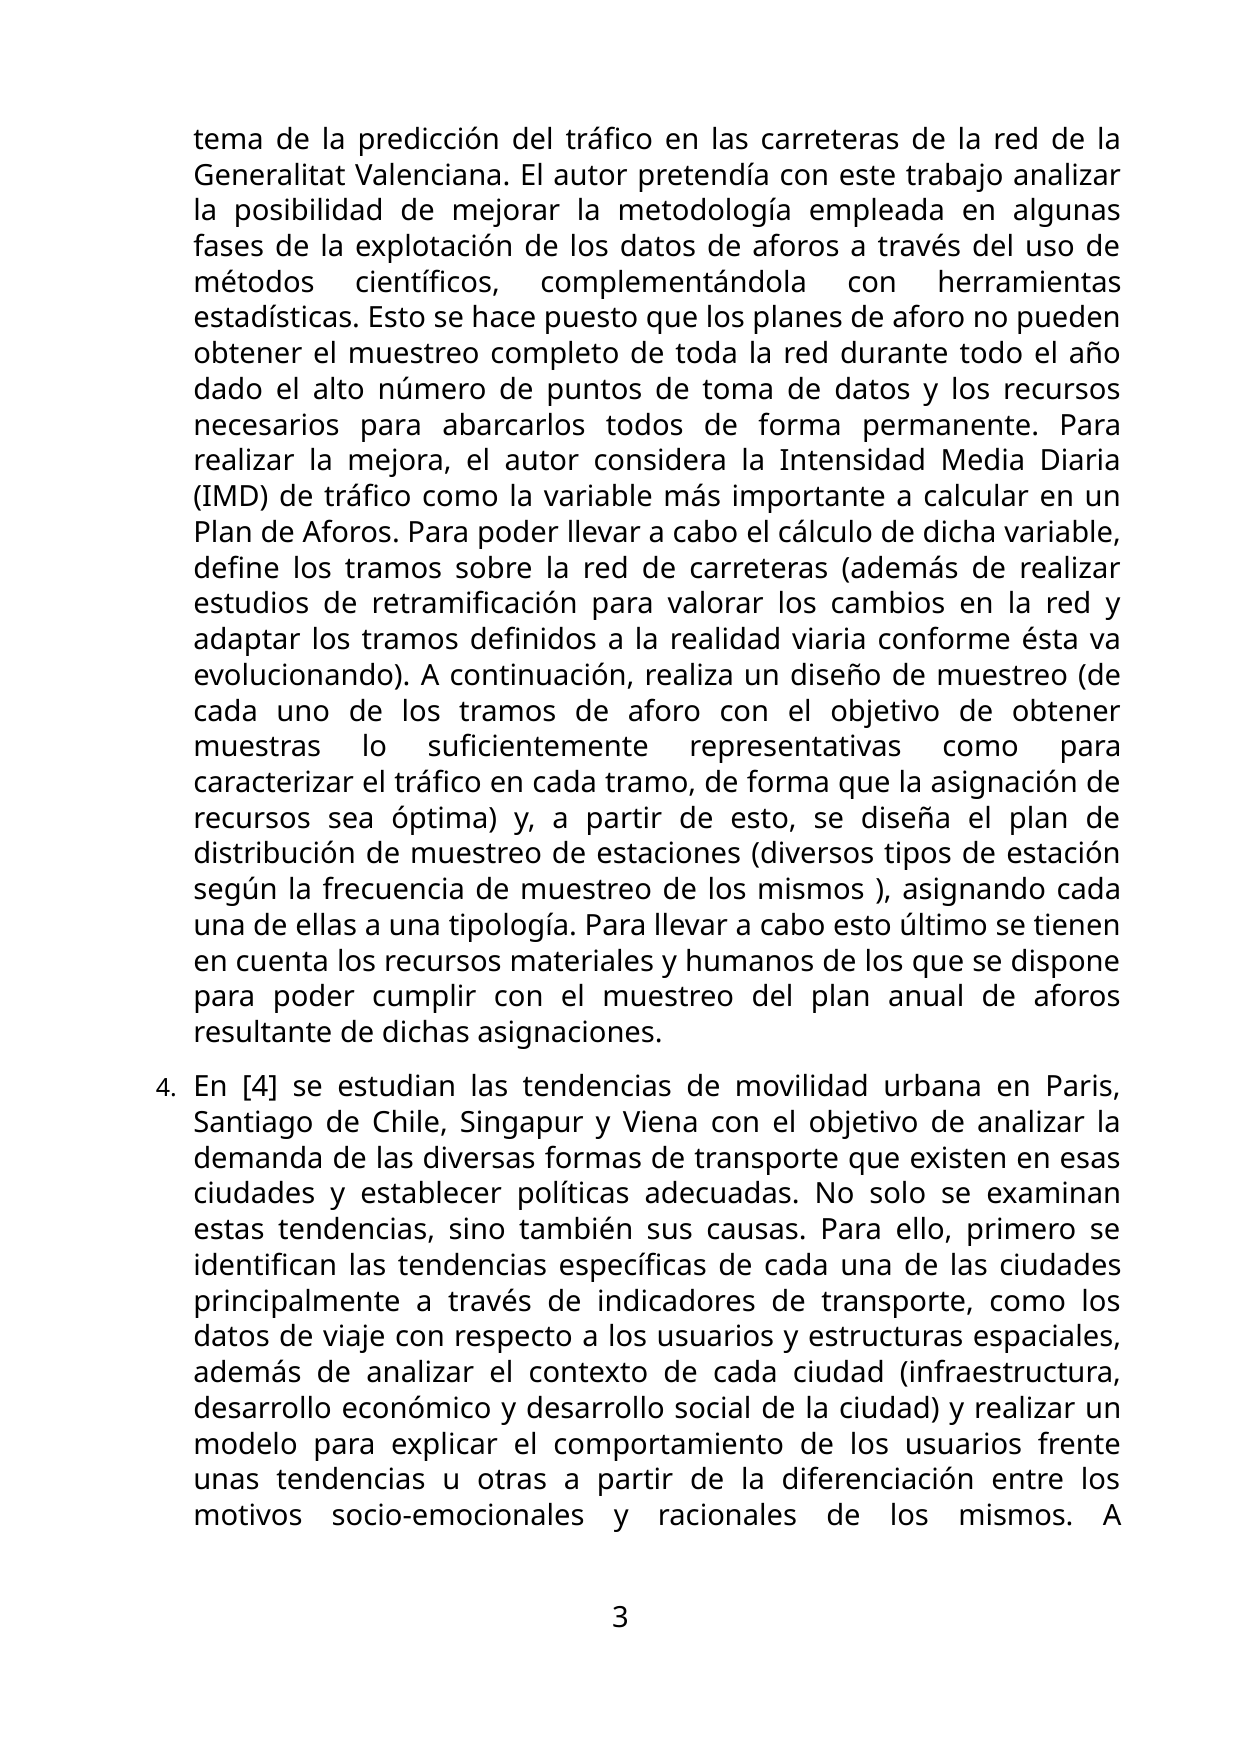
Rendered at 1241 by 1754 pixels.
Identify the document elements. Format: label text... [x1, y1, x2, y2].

list tema de la predicción del tráfico en las carreteras de la red de la Generalitat Valenciana. El autor pretendía con este trabajo analizar la posibilidad de mejorar la metodología empleada en algunas fases de la explotación de los datos de aforos a través del uso de métodos científicos, complementándola con herramientas estadísticas. Esto se hace puesto que los planes de aforo no pueden obtener el muestreo completo de toda la red durante todo el año dado el alto número de puntos de toma de datos y los recursos necesarios para abarcarlos todos de forma permanente. Para realizar la mejora, el autor considera la Intensidad Media Diaria (IMD) de tráfico como la variable más importante a calcular en un Plan de Aforos. Para poder llevar a cabo el cálculo de dicha variable, define los tramos sobre la red de carreteras (además de realizar estudios de retramificación para valorar los cambios en la red y adaptar los tramos definidos a la realidad viaria conforme ésta va evolucionando). A continuación, realiza un diseño de muestreo (de cada uno de los tramos de aforo con el objetivo de obtener muestras lo suficientemente representativas como para caracterizar el tráfico en cada tramo, de forma que la asignación de recursos sea óptima) y, a partir de esto, se diseña el plan de distribución de muestreo de estaciones (diversos tipos de estación según la frecuencia de muestreo de los mismos ), asignando cada una de ellas a una tipología. Para llevar a cabo esto último se tienen en cuenta los recursos materiales y humanos de los que se dispone para poder cumplir con el muestreo del plan anual de aforos resultante de dichas asignaciones. [156, 118, 1122, 1051]
list En [4] se estudian las tendencias de movilidad urbana en Paris, Santiago de Chile, Singapur y Viena con el objetivo de analizar la demanda de las diversas formas de transporte que existen en esas ciudades y establecer políticas adecuadas. No solo se examinan estas tendencias, sino también sus causas. Para ello, primero se identifican las tendencias específicas de cada una de las ciudades principalmente a través de indicadores de transporte, como los datos de viaje con respecto a los usuarios y estructuras espaciales, además de analizar el contexto de cada ciudad (infraestructura, desarrollo económico y desarrollo social de la ciudad) y realizar un modelo para explicar el comportamiento de los usuarios frente unas tendencias u otras a partir de la diferenciación entre los motivos socio-emocionales y racionales de los mismos. A [156, 1066, 1122, 1534]
